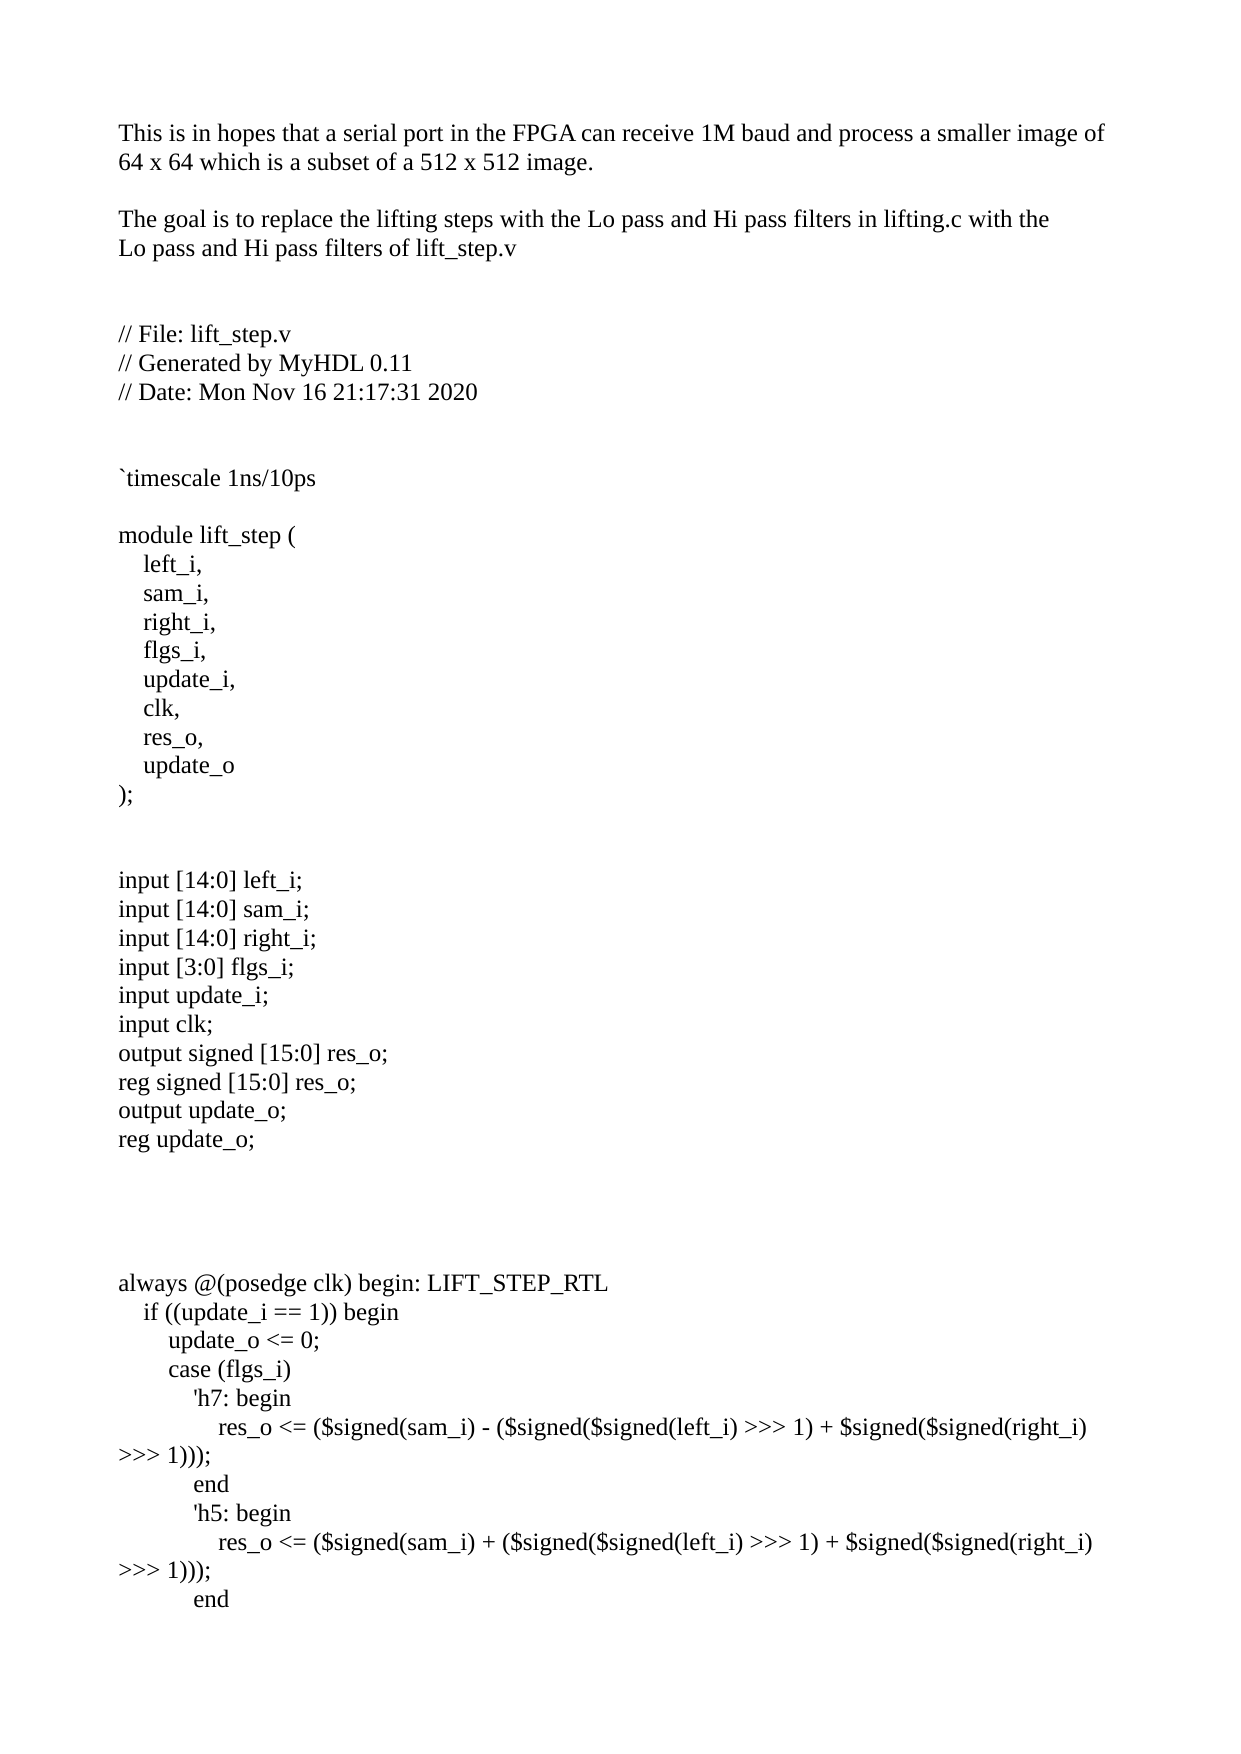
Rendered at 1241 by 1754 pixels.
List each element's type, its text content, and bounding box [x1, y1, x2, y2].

text input [14:0] right_i; [118, 923, 1122, 952]
text 'h5: begin [118, 1498, 1122, 1527]
text update_i, [118, 664, 1122, 693]
text 'h7: begin [118, 1383, 1122, 1412]
text sam_i, [118, 578, 1122, 607]
text always @(posedge clk) begin: LIFT_STEP_RTL [118, 1268, 1122, 1297]
text // File: lift_step.v [118, 319, 1122, 348]
text right_i, [118, 607, 1122, 636]
text end [118, 1584, 1122, 1613]
text clk, [118, 693, 1122, 722]
text input clk; [118, 1009, 1122, 1038]
text Lo pass and Hi pass filters of lift_step.v [118, 233, 1122, 262]
text left_i, [118, 549, 1122, 578]
text // Generated by MyHDL 0.11 [118, 348, 1122, 377]
text `timescale 1ns/10ps [118, 463, 1122, 492]
text input update_i; [118, 981, 1122, 1009]
text update_o <= 0; [118, 1326, 1122, 1354]
text if ((update_i == 1)) begin [118, 1297, 1122, 1326]
text input [14:0] sam_i; [118, 894, 1122, 923]
text module lift_step ( [118, 521, 1122, 549]
text The goal is to replace the lifting steps with the Lo pass and Hi pass filters in lifting.c with the [118, 204, 1122, 233]
text res_o, [118, 722, 1122, 751]
text reg signed [15:0] res_o; [118, 1067, 1122, 1096]
text // Date: Mon Nov 16 21:17:31 2020 [118, 377, 1122, 406]
text end [118, 1469, 1122, 1498]
text reg update_o; [118, 1124, 1122, 1153]
text This is in hopes that a serial port in the FPGA can receive 1M baud and process a smaller image of 64 x 64 which is a subset of a 512 x 512 image. [118, 118, 1122, 176]
text output update_o; [118, 1096, 1122, 1124]
text output signed [15:0] res_o; [118, 1038, 1122, 1067]
text res_o <= ($signed(sam_i) + ($signed($signed(left_i) >>> 1) + $signed($signed(right_i) >>> 1))); [118, 1527, 1122, 1584]
text case (flgs_i) [118, 1354, 1122, 1383]
text input [3:0] flgs_i; [118, 952, 1122, 981]
text update_o [118, 751, 1122, 779]
text res_o <= ($signed(sam_i) - ($signed($signed(left_i) >>> 1) + $signed($signed(right_i) >>> 1))); [118, 1412, 1122, 1469]
text ); [118, 779, 1122, 808]
text input [14:0] left_i; [118, 866, 1122, 894]
text flgs_i, [118, 636, 1122, 664]
